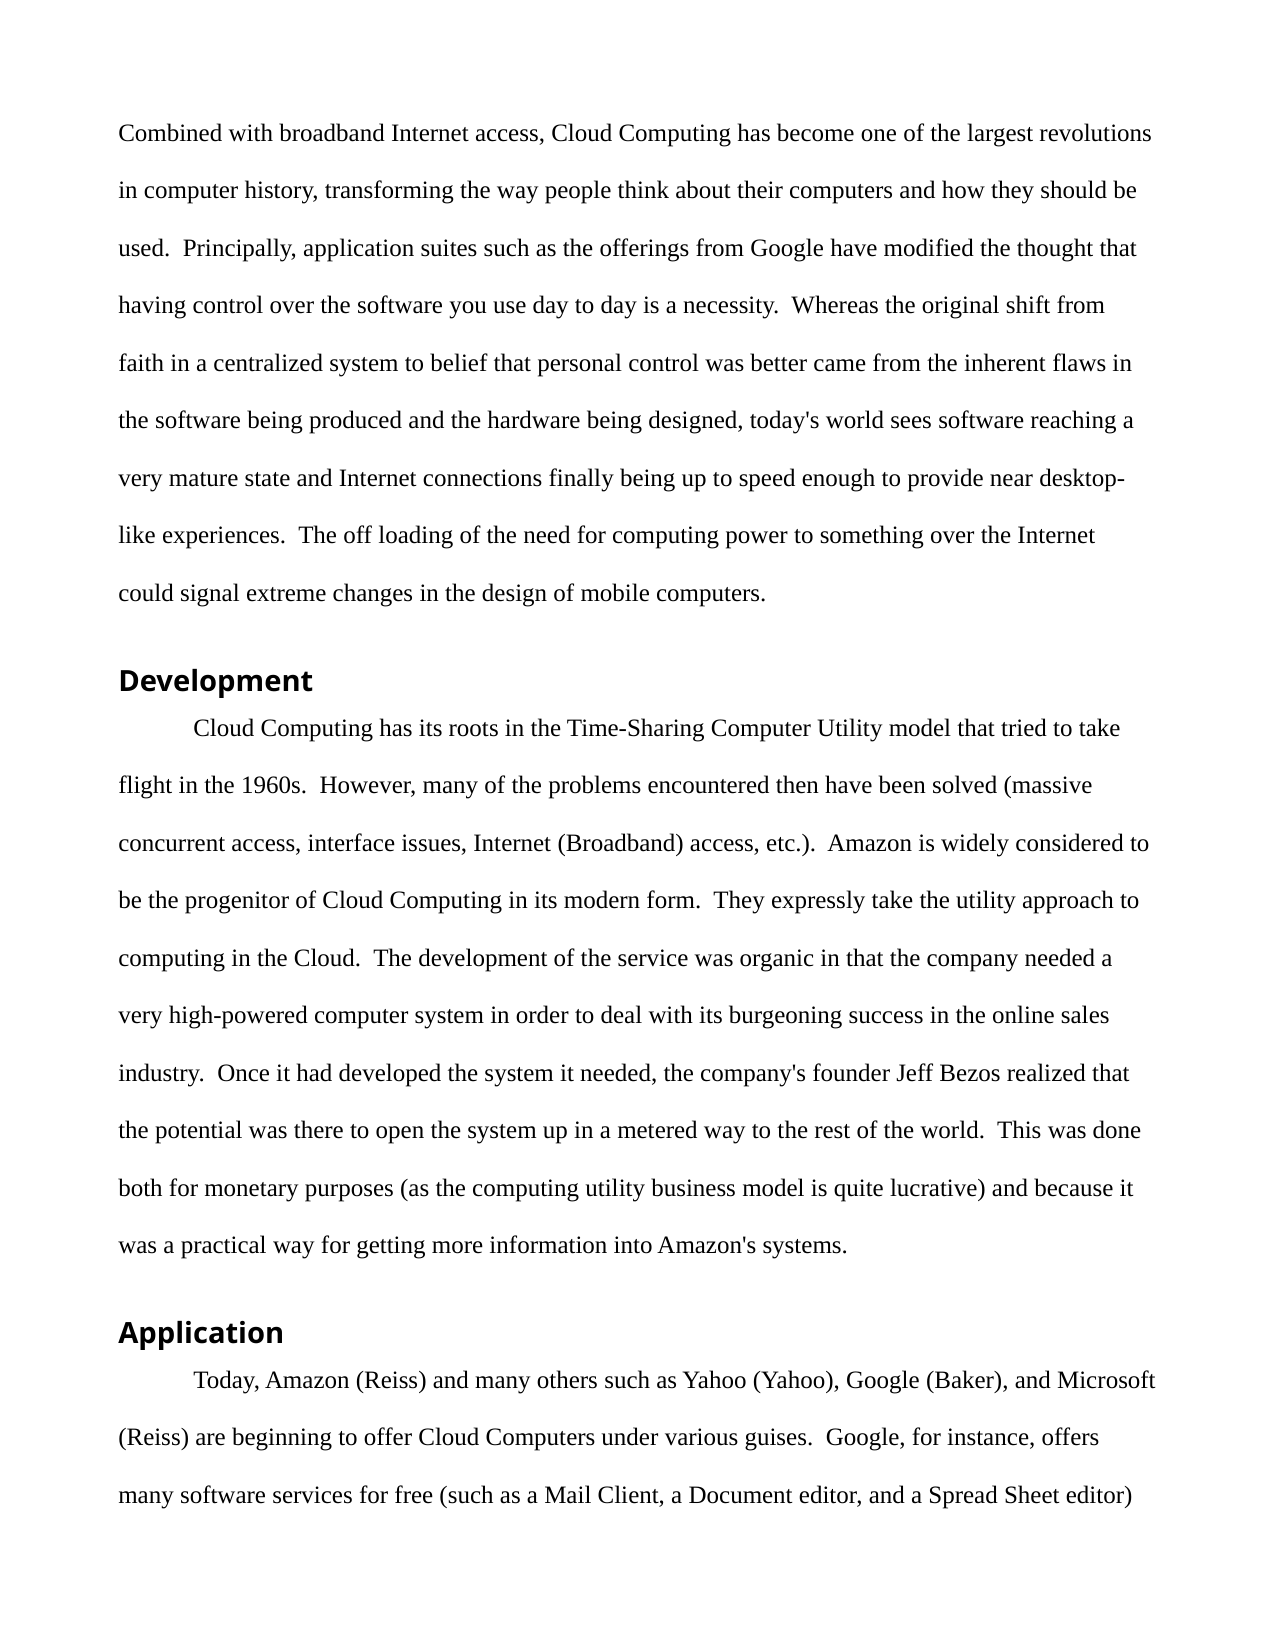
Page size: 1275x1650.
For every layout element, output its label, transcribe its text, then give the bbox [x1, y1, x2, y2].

subtitle Application [118, 1313, 1157, 1352]
text Combined with broadband Internet access, Cloud Computing has become one of the largest revolutions in computer history, transforming the way people think about their computers and how they should be used. Principally, application suites such as the offerings from Google have modified the thought that having control over the software you use day to day is a necessity. Whereas the original shift from faith in a centralized system to belief that personal control was better came from the inherent flaws in the software being produced and the hardware being designed, today's world sees software reaching a very mature state and Internet connections finally being up to speed enough to provide near desktop-like experiences. The off loading of the need for computing power to something over the Internet could signal extreme changes in the design of mobile computers. [118, 118, 1157, 607]
subtitle Development [118, 661, 1157, 700]
text Today, Amazon (Reiss) and many others such as Yahoo (Yahoo), Google (Baker), and Microsoft (Reiss) are beginning to offer Cloud Computers under various guises. Google, for instance, offers many software services for free (such as a Mail Client, a Document editor, and a Spread Sheet editor) [118, 1365, 1157, 1509]
text Cloud Computing has its roots in the Time-Sharing Computer Utility model that tried to take flight in the 1960s. However, many of the problems encountered then have been solved (massive concurrent access, interface issues, Internet (Broadband) access, etc.). Amazon is widely considered to be the progenitor of Cloud Computing in its modern form. They expressly take the utility approach to computing in the Cloud. The development of the service was organic in that the company needed a very high-powered computer system in order to deal with its burgeoning success in the online sales industry. Once it had developed the system it needed, the company's founder Jeff Bezos realized that the potential was there to open the system up in a metered way to the rest of the world. This was done both for monetary purposes (as the computing utility business model is quite lucrative) and because it was a practical way for getting more information into Amazon's systems. [118, 713, 1157, 1259]
